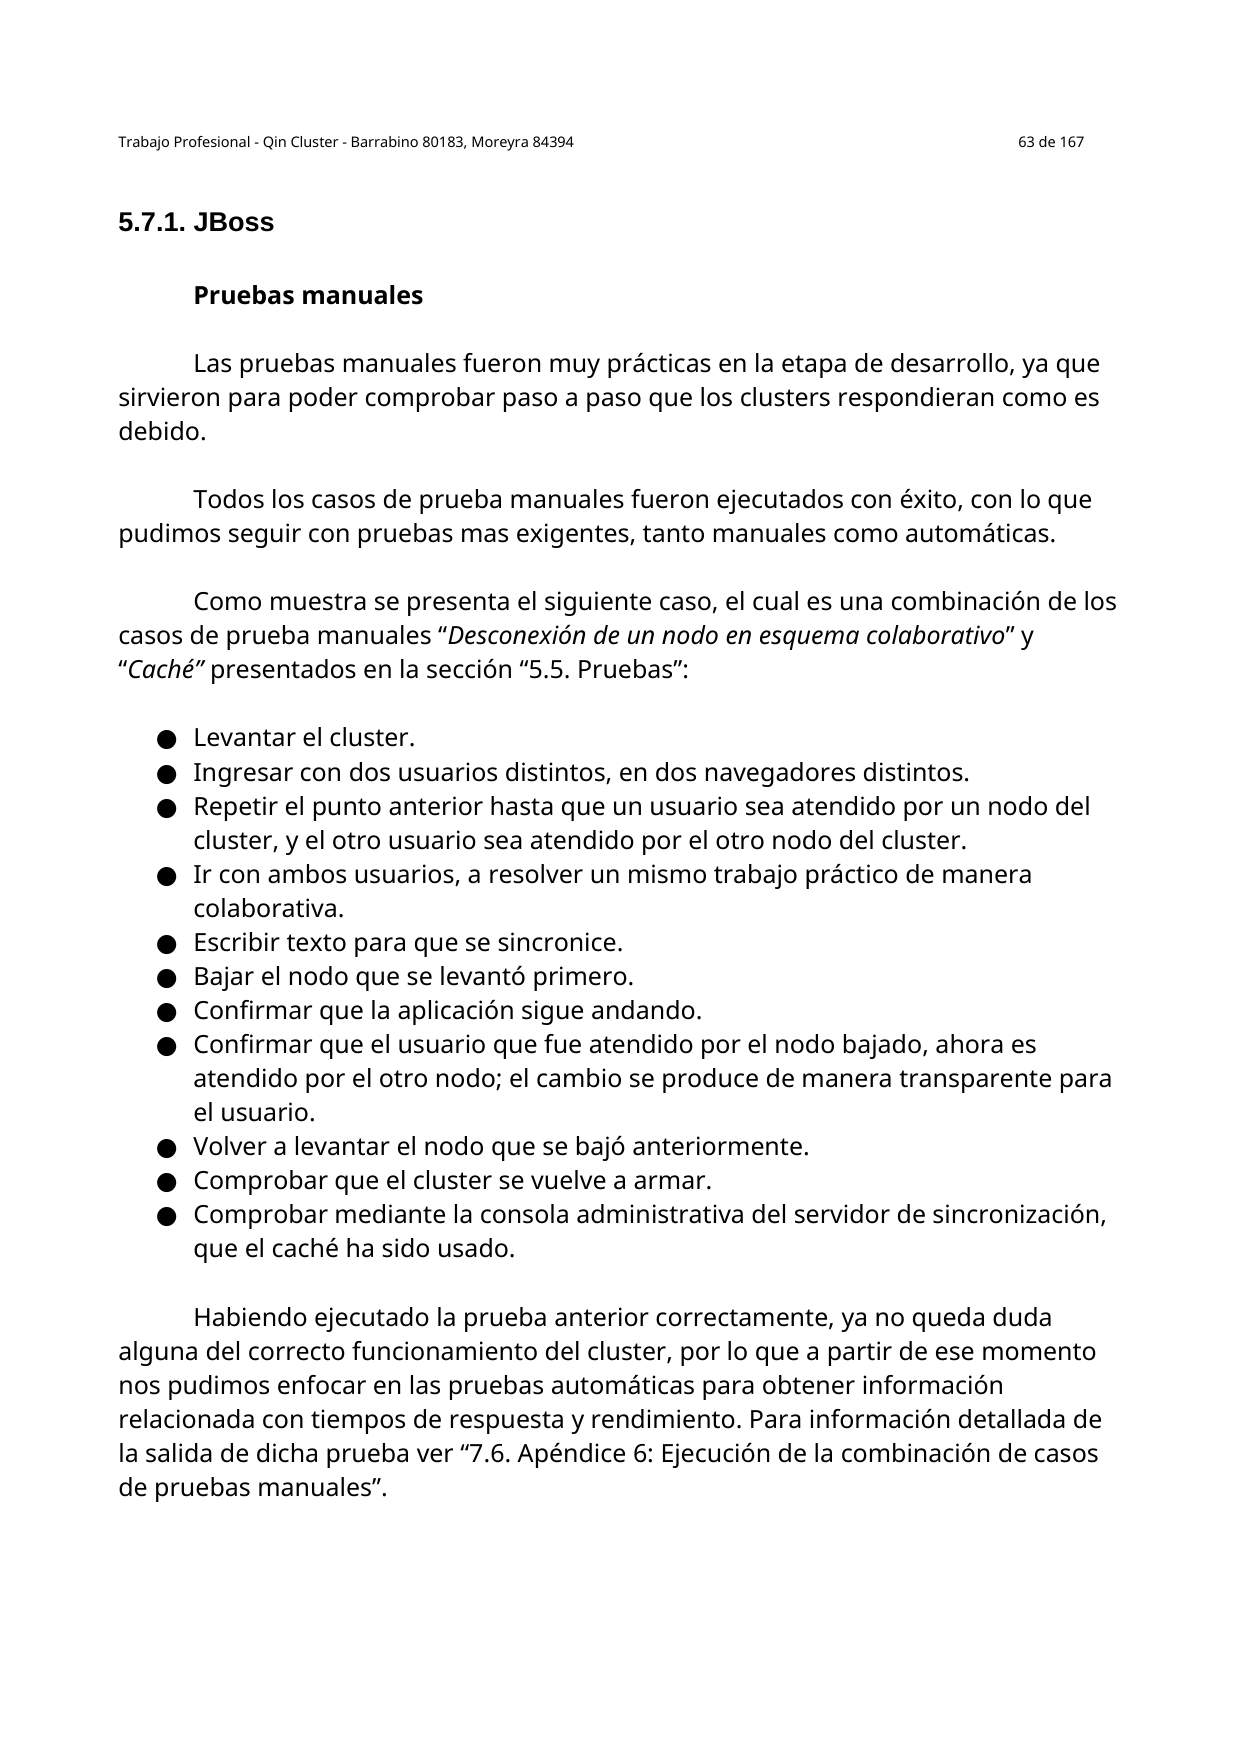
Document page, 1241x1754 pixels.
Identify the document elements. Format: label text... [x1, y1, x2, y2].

list Comprobar mediante la consola administrativa del servidor de sincronización, que el caché ha sido usado. [156, 1197, 1122, 1265]
list Repetir el punto anterior hasta que un usuario sea atendido por un nodo del cluster, y el otro usuario sea atendido por el otro nodo del cluster. [156, 788, 1122, 856]
text Habiendo ejecutado la prueba anterior correctamente, ya no queda duda alguna del correcto funcionamiento del cluster, por lo que a partir de ese momento nos pudimos enfocar en las pruebas automáticas para obtener información relacionada con tiempos de respuesta y rendimiento. Para información detallada de la salida de dicha prueba ver “7.6. Apéndice 6: Ejecución de la combinación de casos de pruebas manuales”. [118, 1299, 1122, 1503]
list Ir con ambos usuarios, a resolver un mismo trabajo práctico de manera colaborativa. [156, 856, 1122, 924]
list Levantar el cluster. [156, 720, 1122, 754]
list Comprobar que el cluster se vuelve a armar. [156, 1163, 1122, 1197]
list Confirmar que la aplicación sigue andando. [156, 993, 1122, 1027]
text Todos los casos de prueba manuales fueron ejecutados con éxito, con lo que pudimos seguir con pruebas mas exigentes, tanto manuales como automáticas. [118, 482, 1122, 550]
list Escribir texto para que se sincronice. [156, 924, 1122, 958]
subtitle 5.7.1. JBoss [118, 207, 1122, 237]
list Bajar el nodo que se levantó primero. [156, 958, 1122, 993]
list Confirmar que el usuario que fue atendido por el nodo bajado, ahora es atendido por el otro nodo; el cambio se produce de manera transparente para el usuario. [156, 1027, 1122, 1129]
list Ingresar con dos usuarios distintos, en dos navegadores distintos. [156, 754, 1122, 788]
text Como muestra se presenta el siguiente caso, el cual es una combinación de los casos de prueba manuales “Desconexión de un nodo en esquema colaborativo” y “Caché” presentados en la sección “5.5. Pruebas”: [118, 584, 1122, 686]
list Volver a levantar el nodo que se bajó anteriormente. [156, 1129, 1122, 1163]
text Las pruebas manuales fueron muy prácticas en la etapa de desarrollo, ya que sirvieron para poder comprobar paso a paso que los clusters respondieran como es debido. [118, 345, 1122, 448]
text Pruebas manuales [118, 277, 1122, 311]
